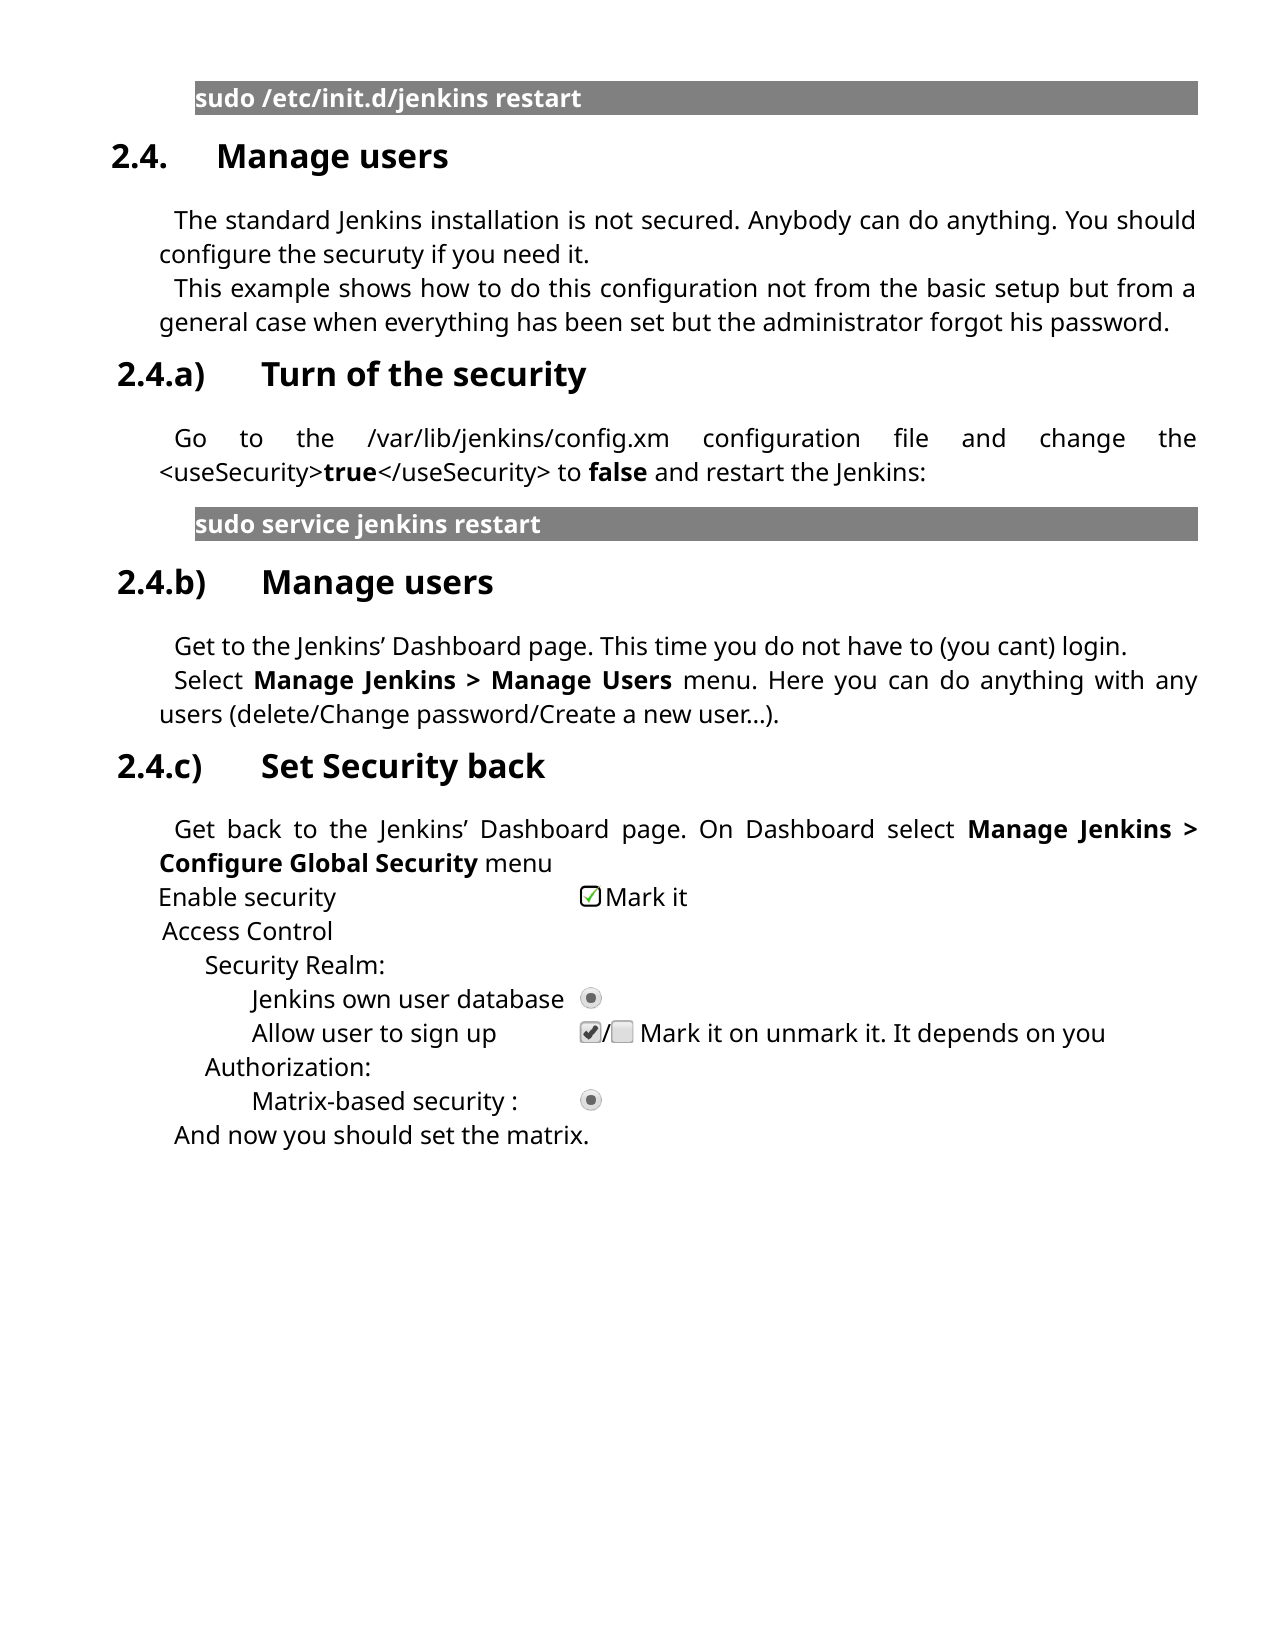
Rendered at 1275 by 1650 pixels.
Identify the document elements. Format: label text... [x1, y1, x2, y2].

text And now you should set the matrix. [159, 1118, 1198, 1152]
text Get back to the Jenkins’ Dashboard page. On Dashboard select Manage Jenkins > Configure Global Security menu [159, 812, 1198, 880]
list Jenkins own user database [252, 982, 1198, 1016]
text Select Manage Jenkins > Manage Users menu. Here you can do anything with any users (delete/Change password/Create a new user...). [159, 663, 1198, 731]
list Security Realm: [162, 948, 1198, 982]
text sudo /etc/init.d/jenkins restart [195, 81, 1198, 115]
text Get to the Jenkins’ Dashboard page. This time you do not have to (you cant) login. [159, 629, 1198, 663]
picture [579, 1086, 605, 1111]
text This example shows how to do this configuration not from the basic setup but from a general case when everything has been set but the administrator forgot his password. [159, 271, 1198, 339]
list Authorization: [162, 1050, 1198, 1084]
text sudo service jenkins restart [195, 507, 1198, 541]
subtitle Turn of the security [117, 351, 1198, 397]
subtitle Manage users [111, 133, 1198, 179]
picture [579, 984, 605, 1009]
text The standard Jenkins installation is not secured. Anybody can do anything. You should configure the securuty if you need it. [159, 203, 1198, 271]
text Go to the /var/lib/jenkins/config.xm configuration file and change the <useSecurity>true</useSecurity> to false and restart the Jenkins: [159, 421, 1198, 489]
picture [611, 1020, 634, 1043]
subtitle Manage users [117, 559, 1198, 605]
subtitle Set Security back [117, 742, 1198, 788]
list Access Control [162, 914, 1198, 948]
picture [579, 881, 605, 907]
list Allow user to sign up / Mark it on unmark it. It depends on you [252, 1016, 1198, 1050]
list Enable security Mark it [158, 880, 1198, 914]
list Matrix-based security : [158, 1084, 1198, 1118]
picture [579, 1021, 602, 1043]
